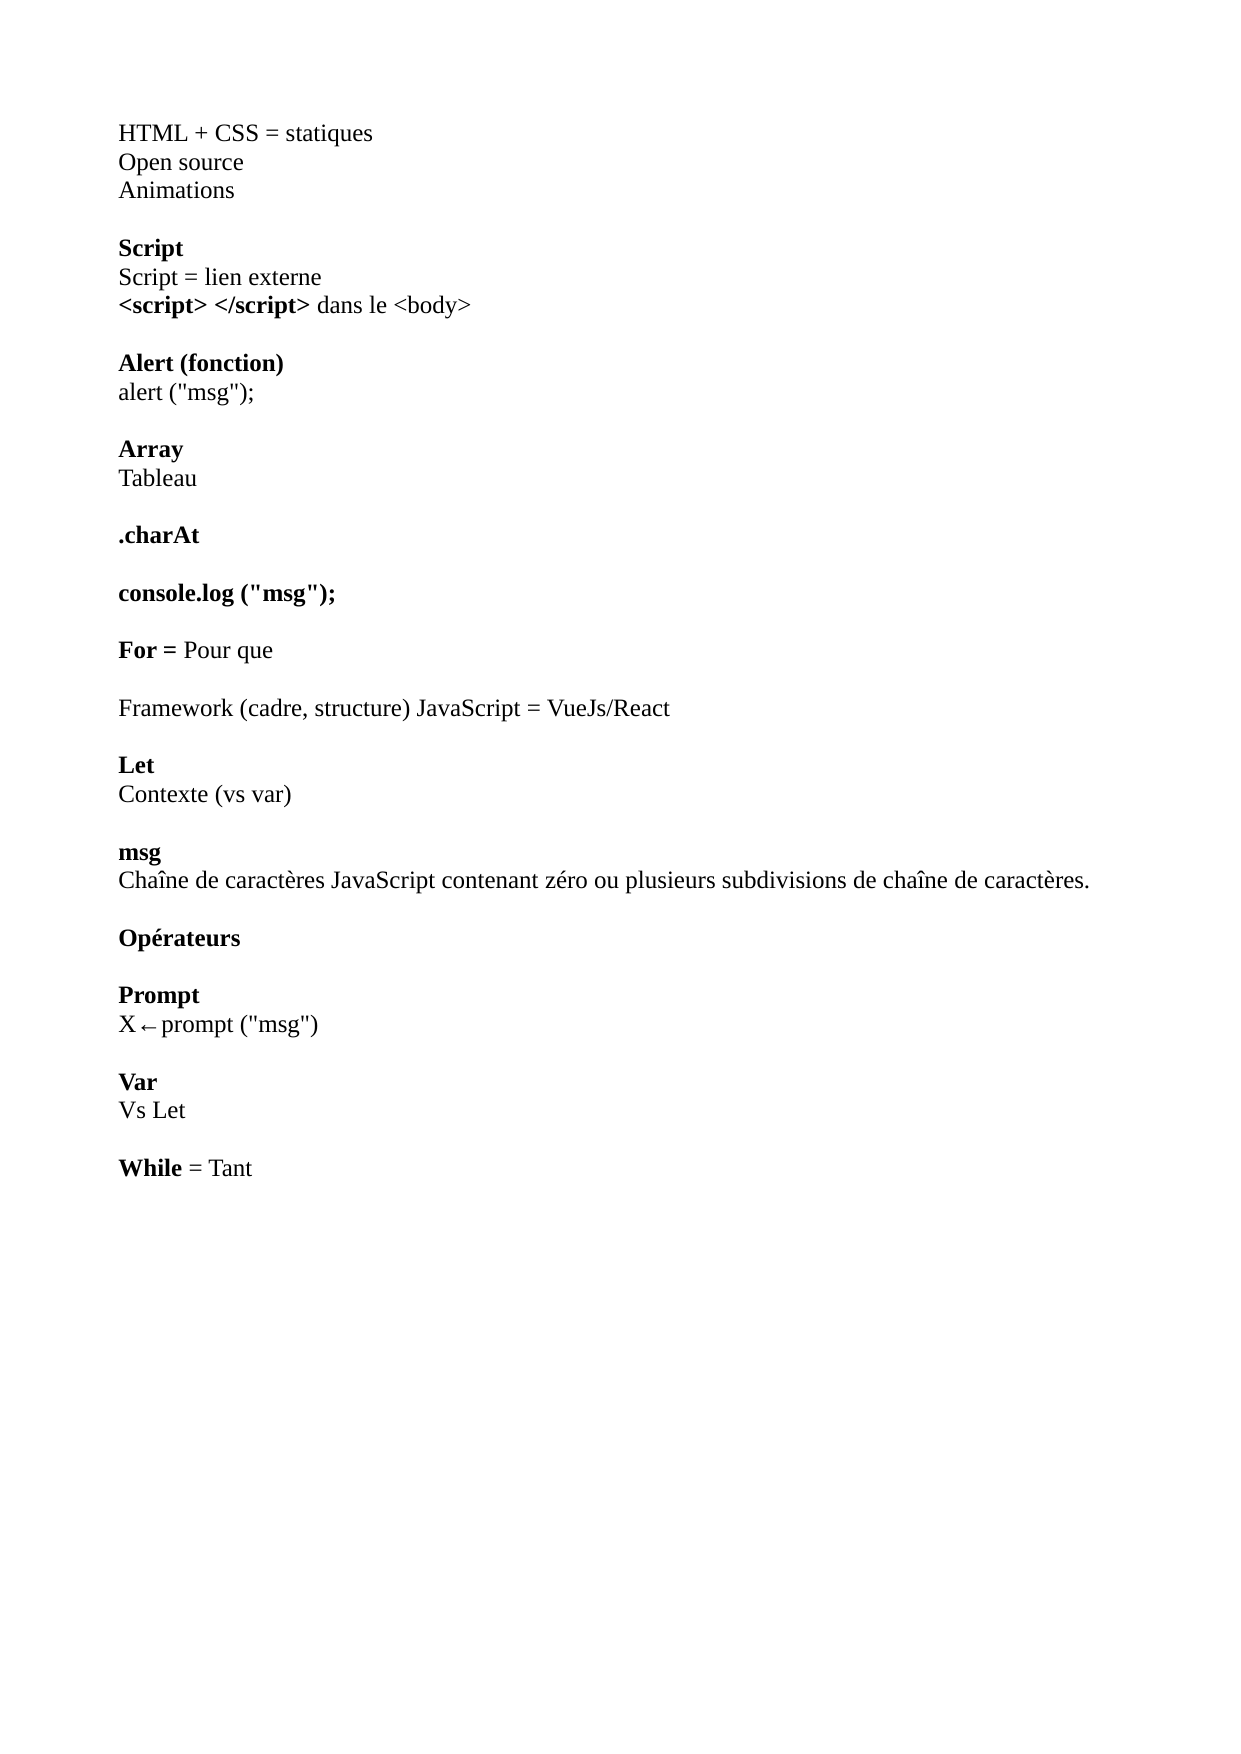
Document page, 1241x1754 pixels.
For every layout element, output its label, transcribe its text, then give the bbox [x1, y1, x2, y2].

text Var [118, 1067, 1122, 1096]
text Framework (cadre, structure) JavaScript = VueJs/React [118, 693, 1122, 722]
text Array [118, 434, 1122, 463]
text <script> </script> dans le <body> [118, 291, 1122, 319]
text Animations [118, 176, 1122, 204]
text .charAt [118, 521, 1122, 549]
text While = Tant [118, 1153, 1122, 1182]
text alert ("msg"); [118, 377, 1122, 406]
text Opérateurs [118, 923, 1122, 952]
text HTML + CSS = statiques [118, 118, 1122, 147]
text Prompt [118, 981, 1122, 1009]
text X←prompt ("msg") [118, 1009, 1122, 1038]
text Script [118, 233, 1122, 262]
text Chaîne de caractères JavaScript contenant zéro ou plusieurs subdivisions de chaîne de caractères. [118, 866, 1122, 894]
text msg [118, 837, 1122, 866]
text Vs Let [118, 1096, 1122, 1124]
text Tableau [118, 463, 1122, 492]
text console.log ("msg"); [118, 578, 1122, 607]
text Alert (fonction) [118, 348, 1122, 377]
text Script = lien externe [118, 262, 1122, 291]
text Contexte (vs var) [118, 779, 1122, 808]
text Open source [118, 147, 1122, 176]
text For = Pour que [118, 636, 1122, 664]
text Let [118, 751, 1122, 779]
